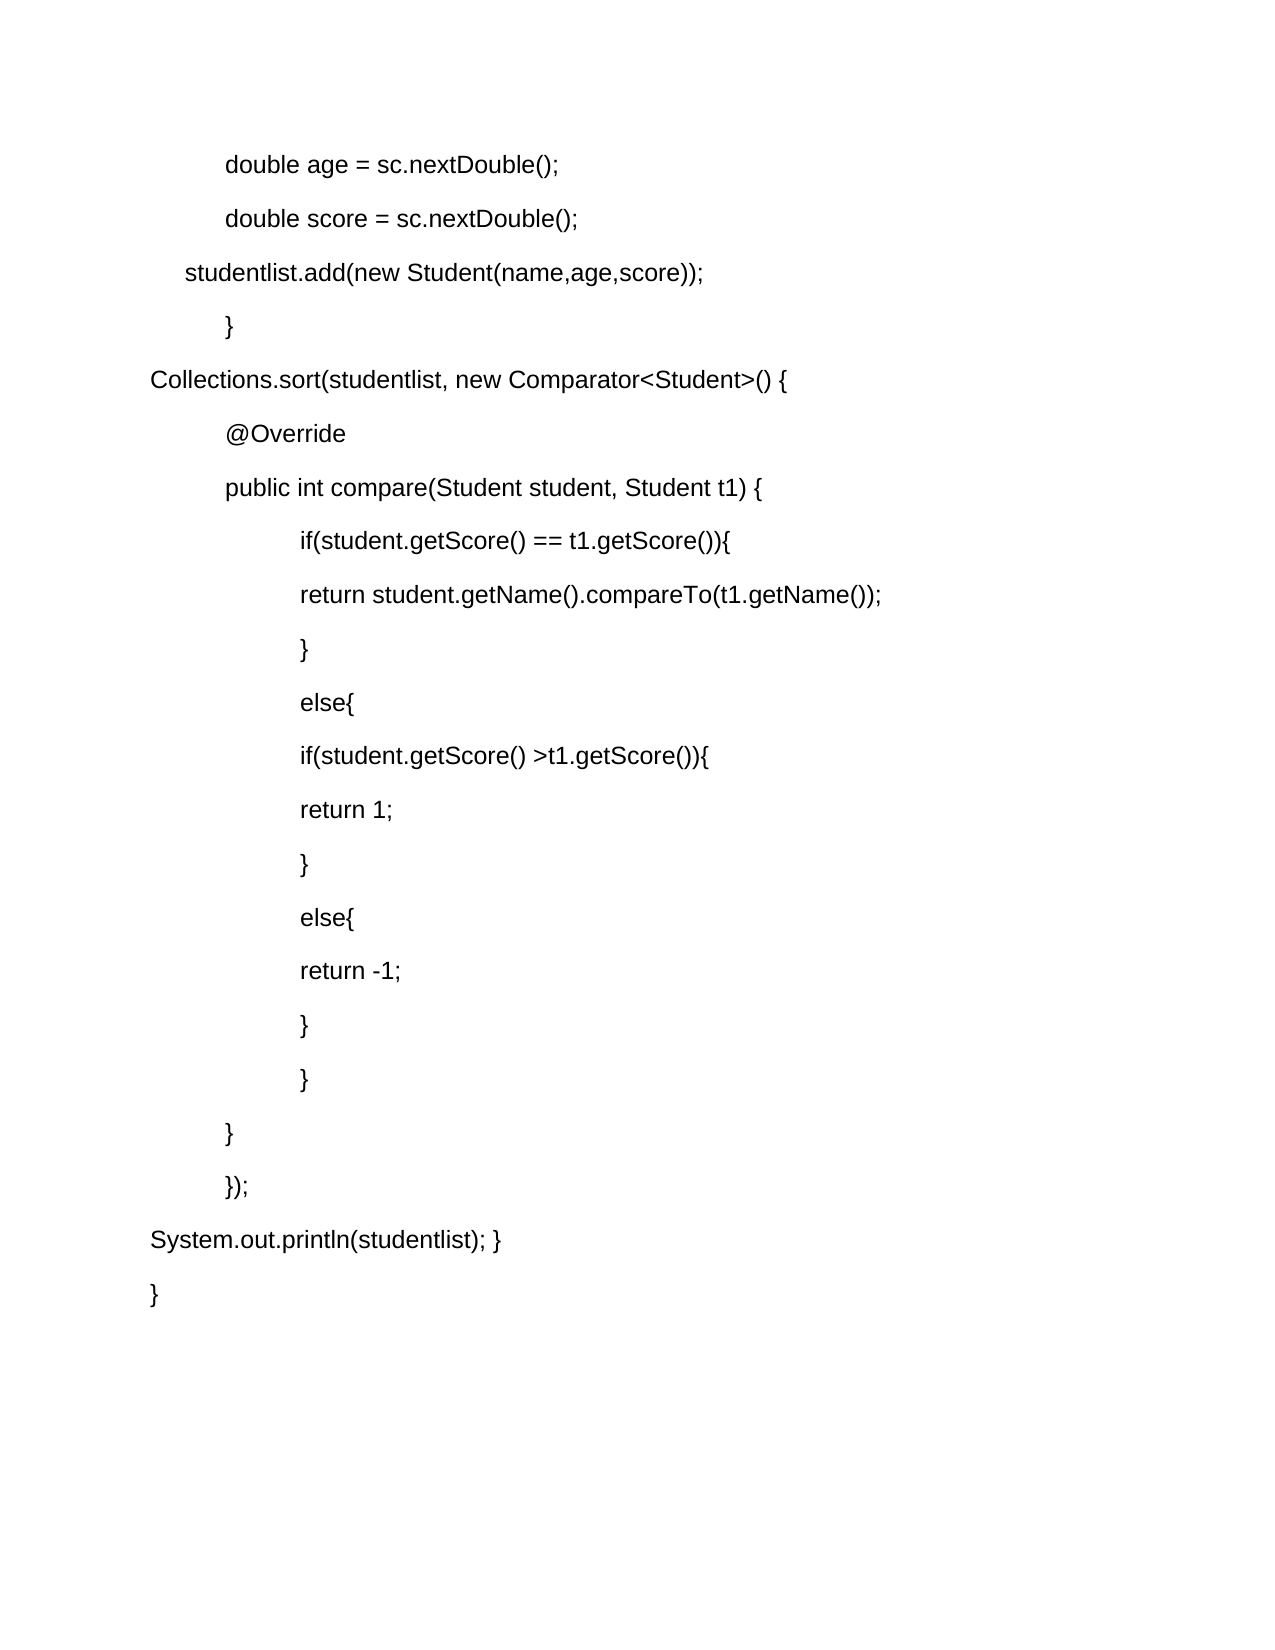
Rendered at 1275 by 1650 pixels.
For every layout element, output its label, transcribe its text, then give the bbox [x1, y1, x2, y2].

text if(student.getScore() == t1.getScore()){ [150, 526, 1125, 555]
text return 1; [150, 795, 1125, 824]
text else{ [150, 687, 1125, 716]
text } [150, 1010, 1125, 1039]
text public int compare(Student student, Student t1) { [150, 472, 1125, 501]
text Collections.sort(studentlist, new Comparator<Student>() { [150, 365, 1125, 394]
text studentlist.add(new Student(name,age,score)); [150, 257, 1125, 286]
text } [150, 311, 1125, 340]
text return student.getName().compareTo(t1.getName()); [150, 580, 1125, 609]
text double score = sc.nextDouble(); [150, 204, 1125, 232]
text double age = sc.nextDouble(); [150, 150, 1125, 179]
text return -1; [150, 956, 1125, 985]
text } [150, 849, 1125, 877]
text else{ [150, 902, 1125, 931]
text } [150, 1279, 1125, 1307]
text } [150, 634, 1125, 662]
text } [150, 1064, 1125, 1092]
text }); [150, 1171, 1125, 1200]
text System.out.println(studentlist); } [150, 1225, 1125, 1254]
text } [150, 1117, 1125, 1146]
text @Override [150, 419, 1125, 447]
text if(student.getScore() >t1.getScore()){ [150, 741, 1125, 770]
